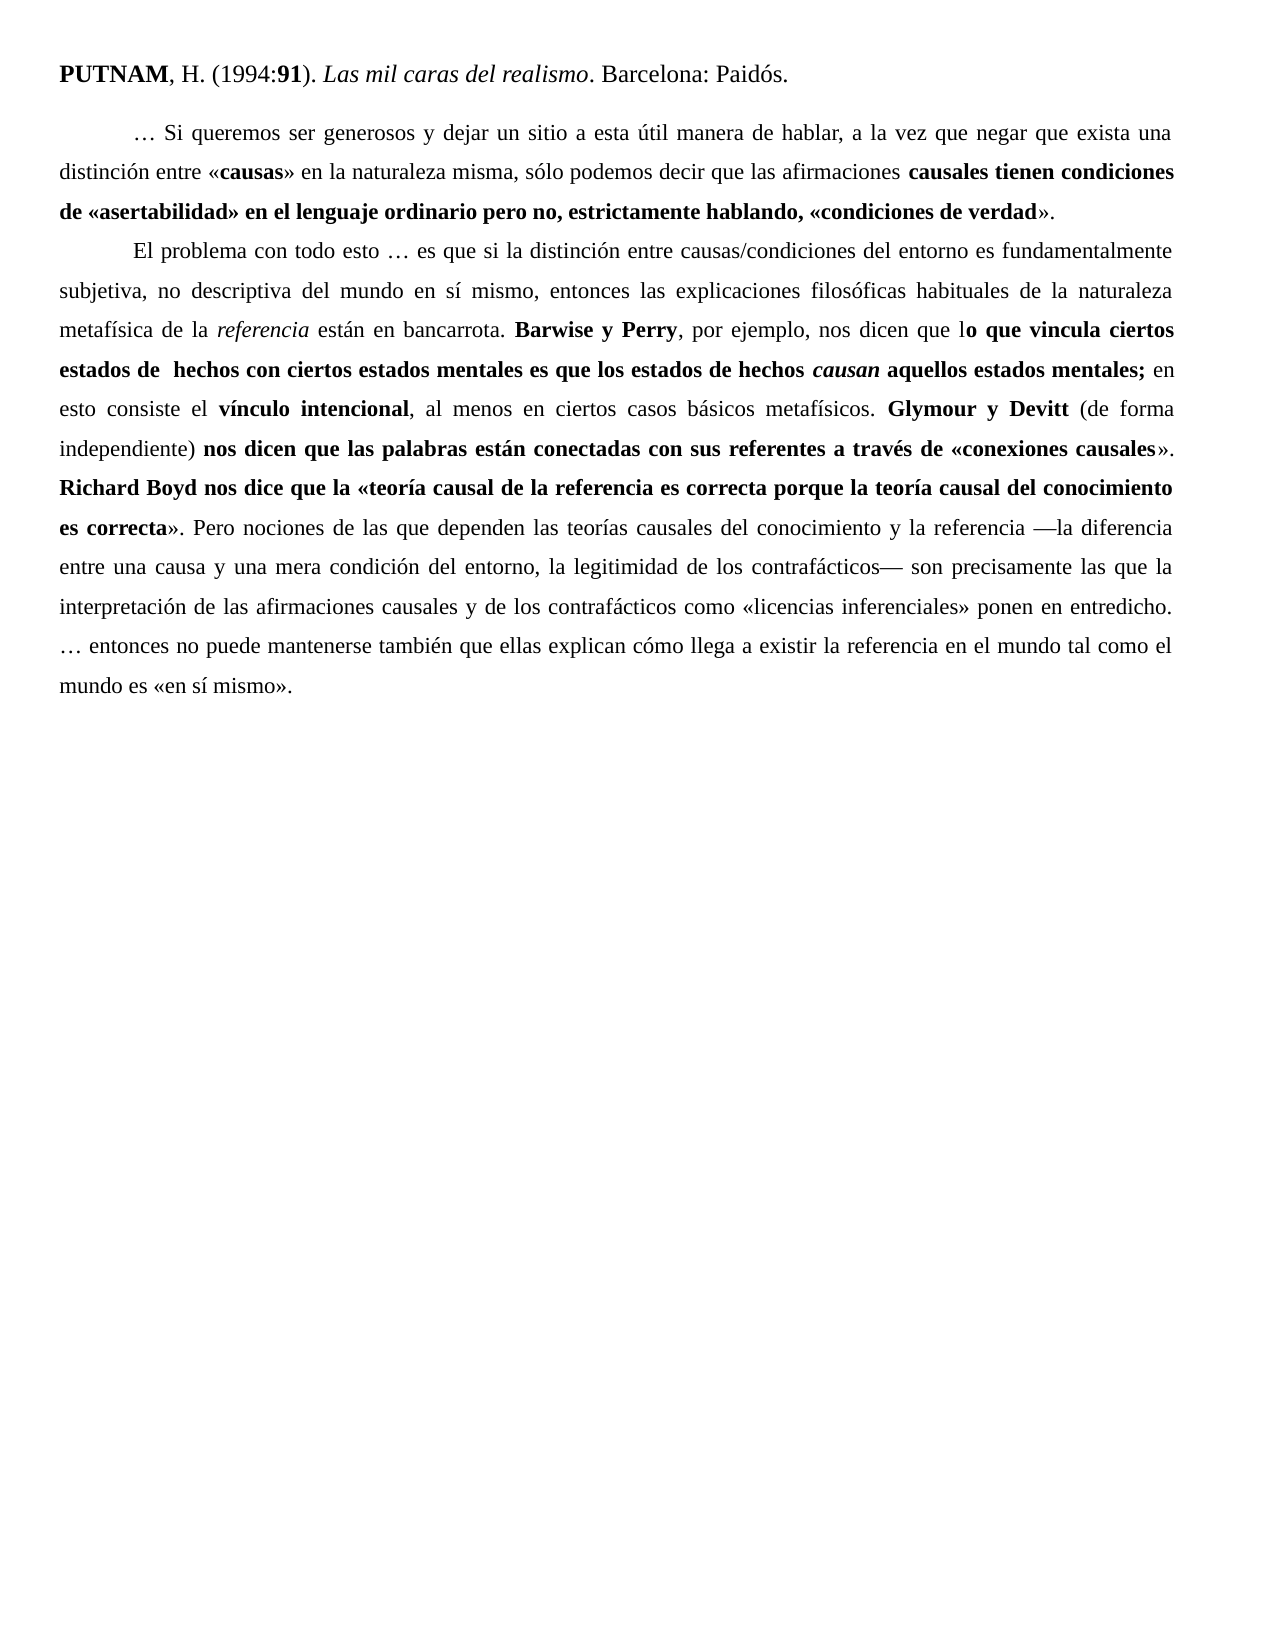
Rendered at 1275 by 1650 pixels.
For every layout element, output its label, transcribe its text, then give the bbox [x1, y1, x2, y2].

text El problema con todo esto … es que si la distinción entre causas/condiciones del entorno es fundamentalmente subjetiva, no descriptiva del mundo en sí mismo, entonces las explicaciones filosóficas habituales de la naturaleza metafísica de la referencia están en bancarrota. Barwise y Perry, por ejemplo, nos dicen que lo que vincula ciertos estados de hechos con ciertos estados mentales es que los estados de hechos causan aquellos estados mentales; en esto consiste el vínculo intencional, al menos en ciertos casos básicos metafísicos. Glymour y Devitt (de forma independiente) nos dicen que las palabras están conectadas con sus referentes a través de «conexiones causales». Richard Boyd nos dice que la «teoría causal de la referencia es correcta porque la teoría causal del conocimiento es correcta». Pero nociones de las que dependen las teorías causales del conocimiento y la referencia ―la diferencia entre una causa y una mera condición del entorno, la legitimidad de los contrafácticos― son precisamente las que la interpretación de las afirmaciones causales y de los contrafácticos como «licencias inferenciales» ponen en entredicho. … entonces no puede mantenerse también que ellas explican cómo llega a existir la referencia en el mundo tal como el mundo es «en sí mismo». [59, 237, 1174, 698]
text PUTNAM, H. (1994:91). Las mil caras del realismo. Barcelona: Paidós. [59, 59, 1174, 88]
text … Si queremos ser generosos y dejar un sitio a esta útil manera de hablar, a la vez que negar que exista una distinción entre «causas» en la naturaleza misma, sólo podemos decir que las afirmaciones causales tienen condiciones de «asertabilidad» en el lenguaje ordinario pero no, estrictamente hablando, «condiciones de verdad». [59, 117, 1174, 224]
